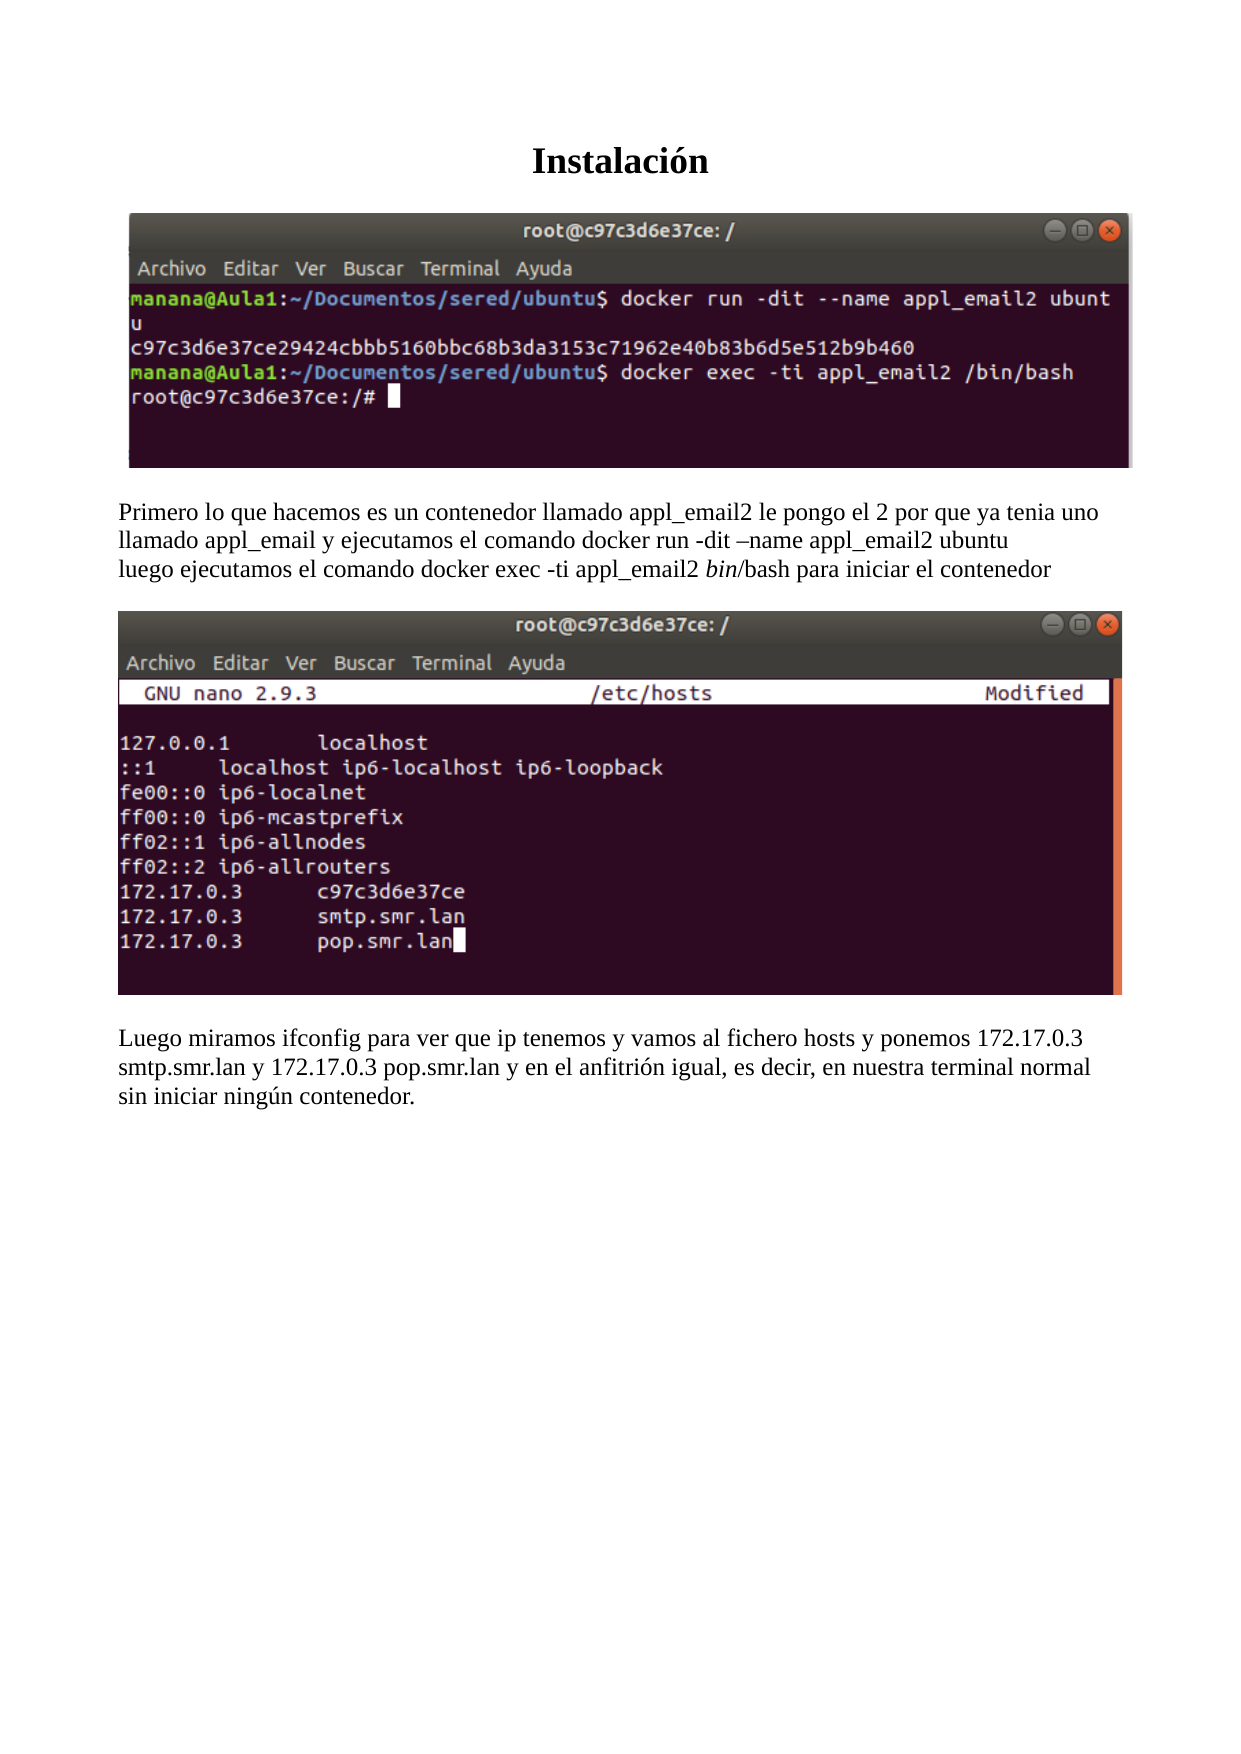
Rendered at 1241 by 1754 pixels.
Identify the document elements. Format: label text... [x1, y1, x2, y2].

subtitle Instalación [118, 139, 1122, 182]
picture [128, 213, 1133, 468]
text luego ejecutamos el comando docker exec -ti appl_email2 bin/bash para iniciar el contenedor [118, 554, 1122, 583]
text Primero lo que hacemos es un contenedor llamado appl_email2 le pongo el 2 por que ya tenia uno llamado appl_email y ejecutamos el comando docker run -dit –name appl_email2 ubuntu [118, 497, 1122, 554]
text Luego miramos ifconfig para ver que ip tenemos y vamos al fichero hosts y ponemos 172.17.0.3 smtp.smr.lan y 172.17.0.3 pop.smr.lan y en el anfitrión igual, es decir, en nuestra terminal normal sin iniciar ningún contenedor. [118, 1023, 1122, 1110]
picture [118, 611, 1123, 995]
